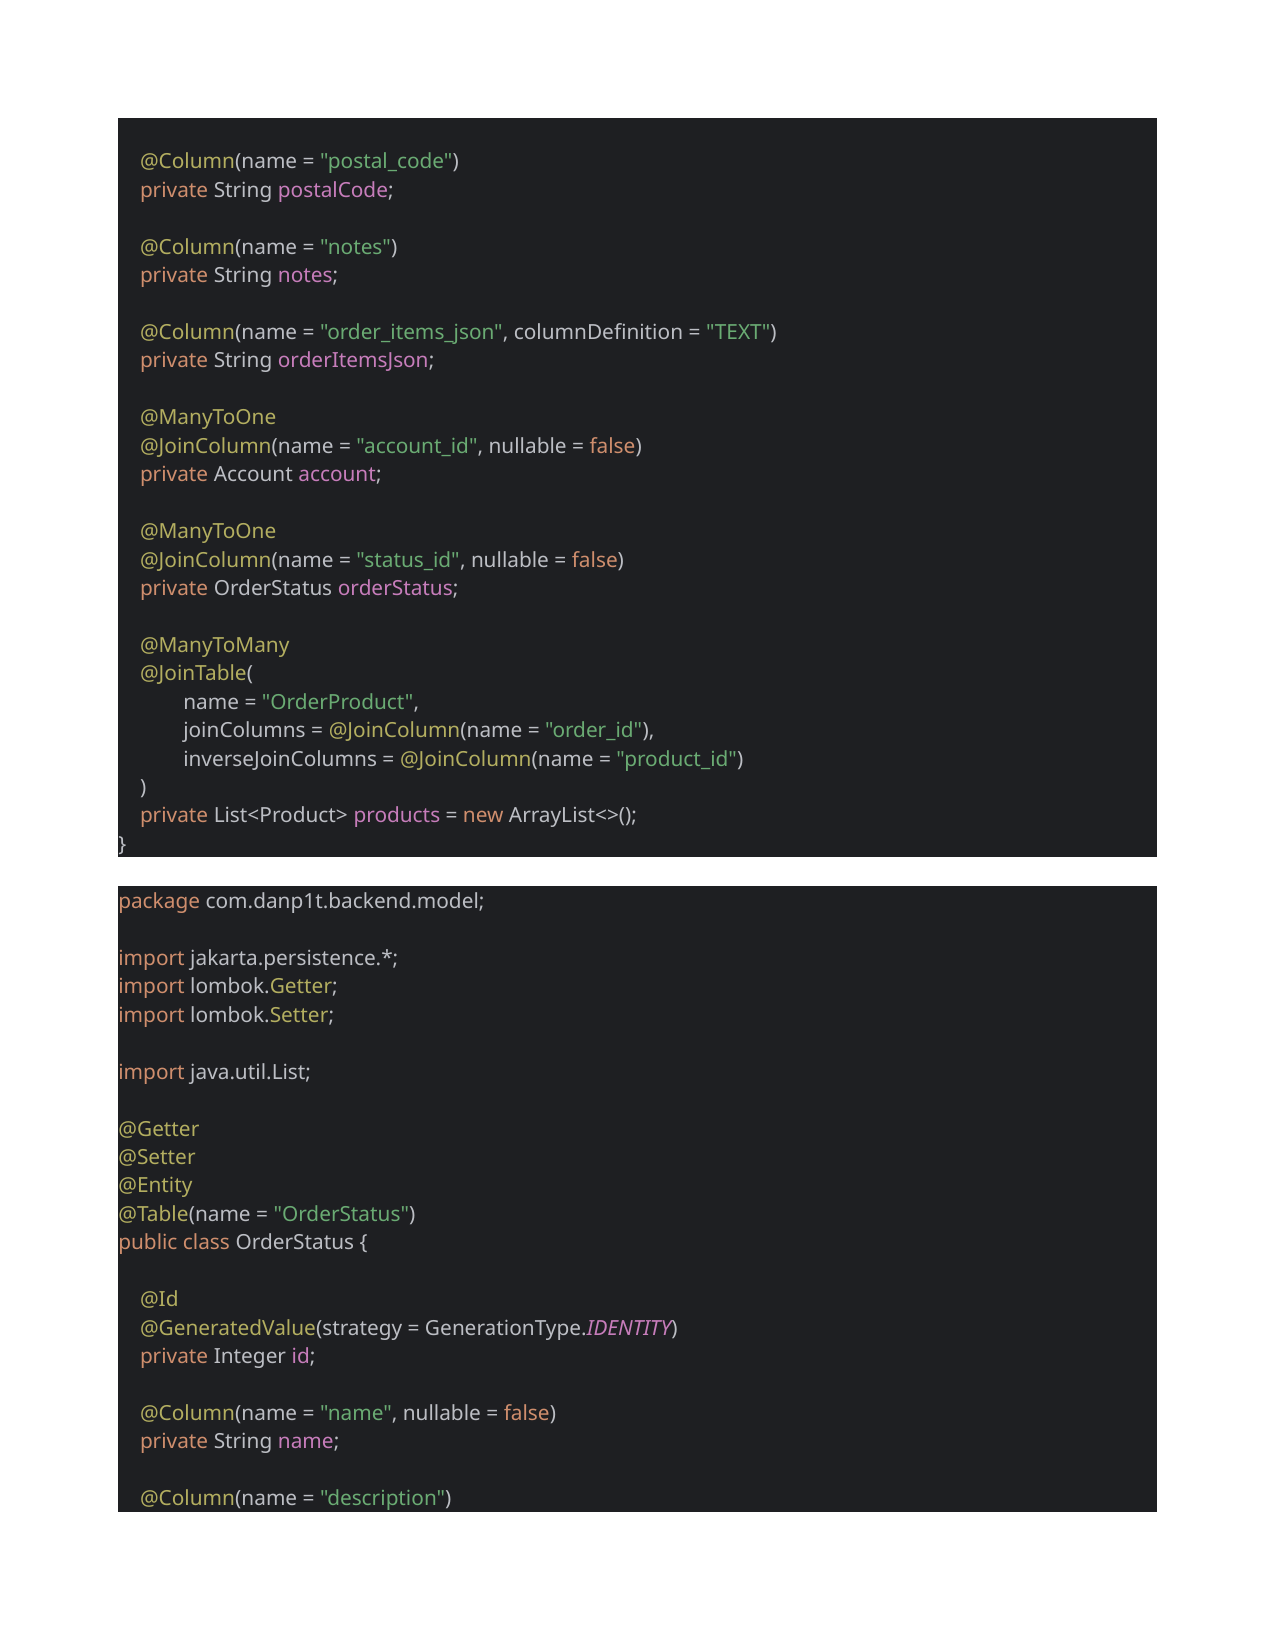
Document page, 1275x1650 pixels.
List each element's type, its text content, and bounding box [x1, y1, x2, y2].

text package com.danp1t.backend.model; import jakarta.persistence.*; import lombok.Getter; import lombok.Setter; import java.util.List; @Getter @Setter @Entity @Table(name = "OrderStatus") public class OrderStatus { @Id @GeneratedValue(strategy = GenerationType.IDENTITY) private Integer id; @Column(name = "name", nullable = false) private String name; @Column(name = "description") [118, 886, 1157, 1512]
text @Column(name = "postal_code") private String postalCode; @Column(name = "notes") private String notes; @Column(name = "order_items_json", columnDefinition = "TEXT") private String orderItemsJson; @ManyToOne @JoinColumn(name = "account_id", nullable = false) private Account account; @ManyToOne @JoinColumn(name = "status_id", nullable = false) private OrderStatus orderStatus; @ManyToMany @JoinTable( name = "OrderProduct", joinColumns = @JoinColumn(name = "order_id"), inverseJoinColumns = @JoinColumn(name = "product_id") ) private List<Product> products = new ArrayList<>(); } [118, 118, 1157, 857]
